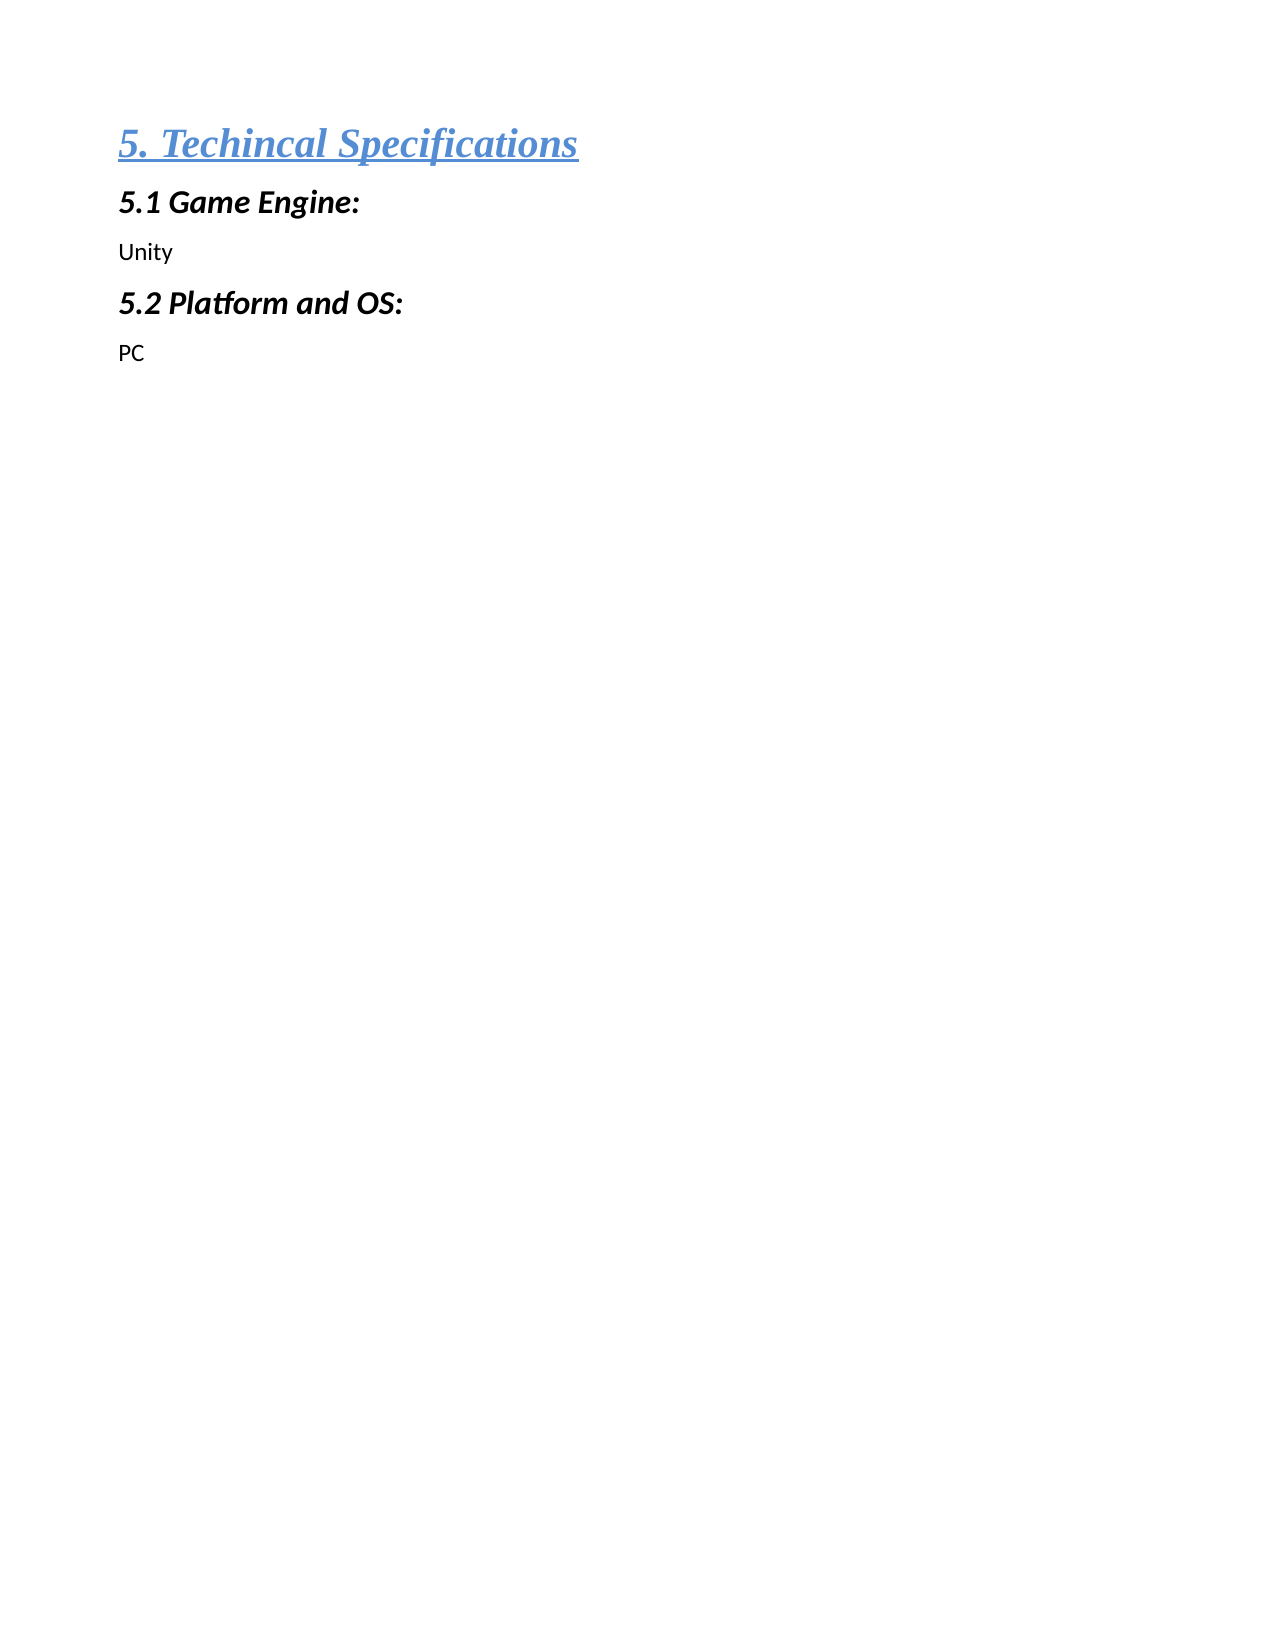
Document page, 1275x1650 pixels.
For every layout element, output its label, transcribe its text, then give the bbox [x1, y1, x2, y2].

text 5.1 Game Engine: [118, 181, 1157, 222]
text PC [118, 337, 1157, 368]
list 5. Techincal Specifications [118, 118, 1157, 166]
list 5.2 Platform and OS: [118, 279, 1157, 322]
text Unity [118, 237, 1157, 267]
